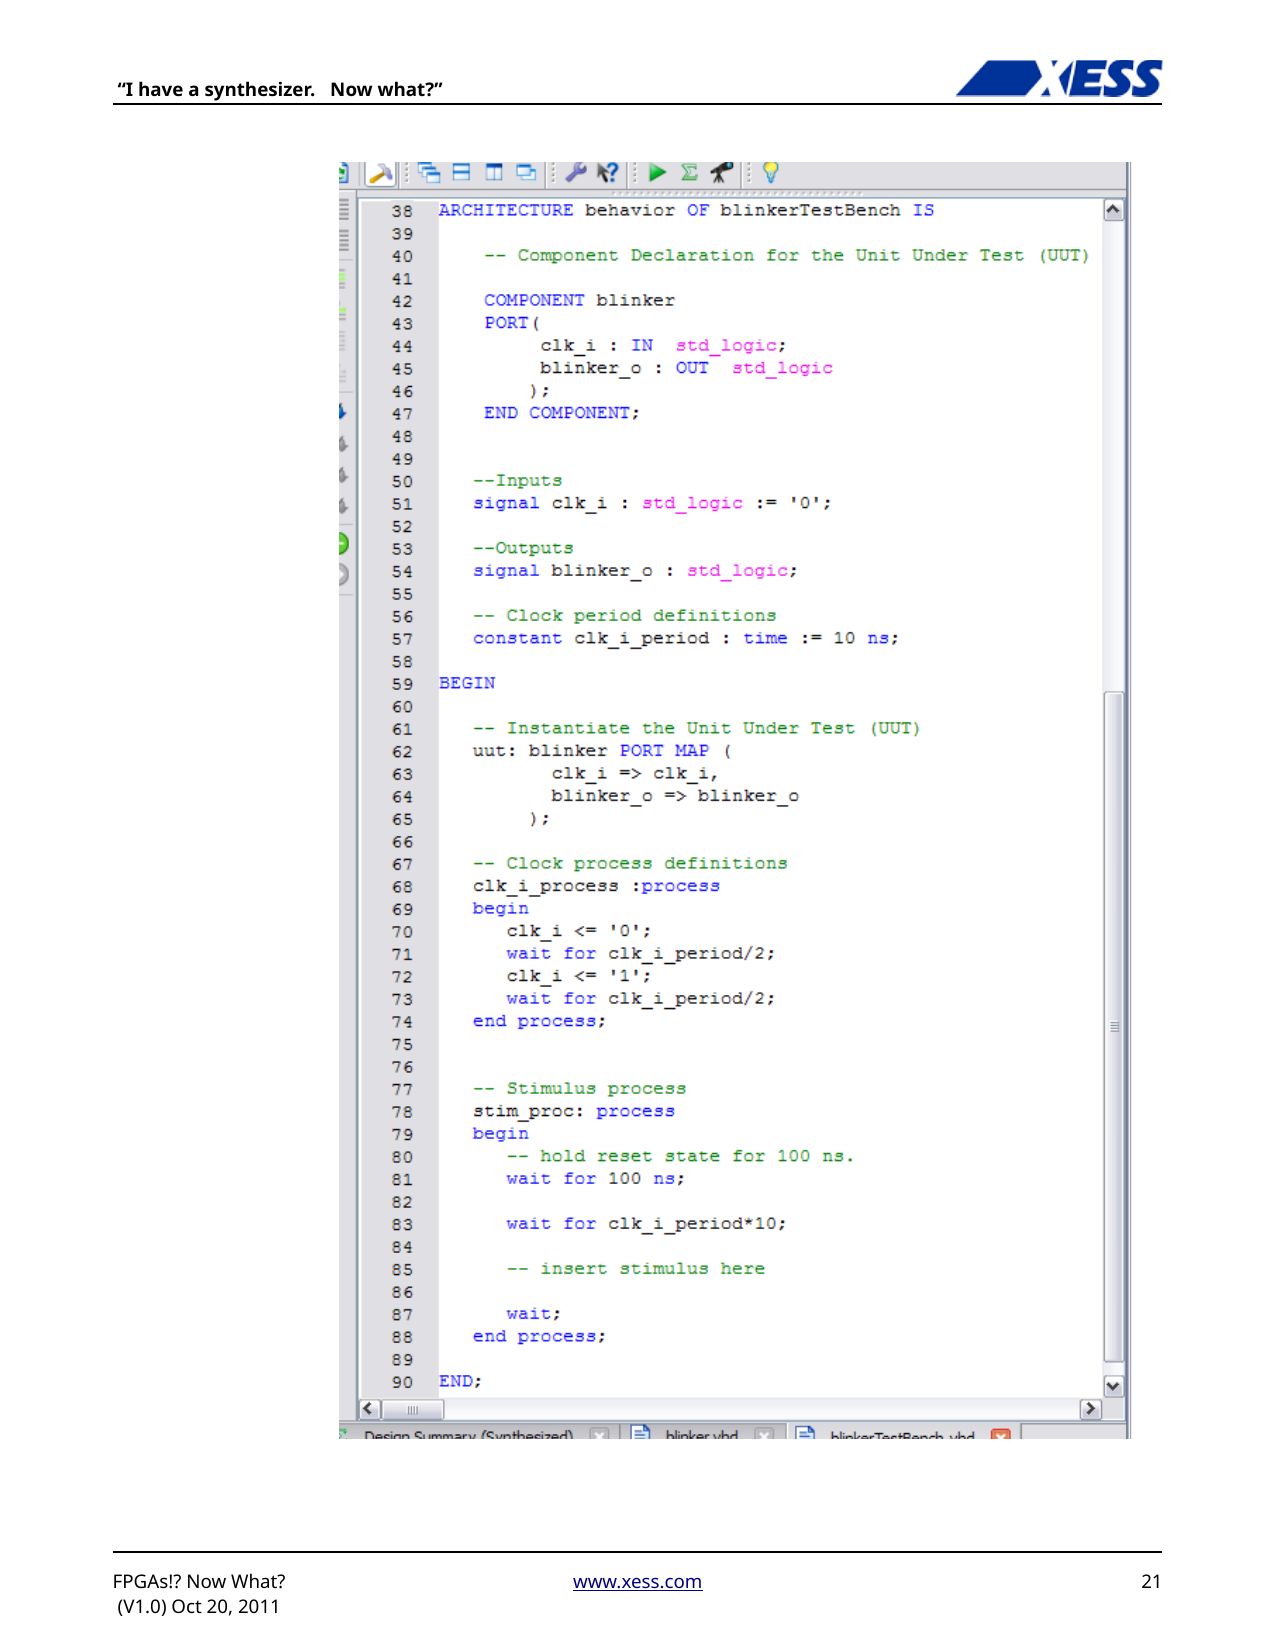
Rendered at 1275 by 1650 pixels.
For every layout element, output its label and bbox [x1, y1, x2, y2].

picture [339, 162, 1132, 1439]
picture [955, 60, 1163, 97]
